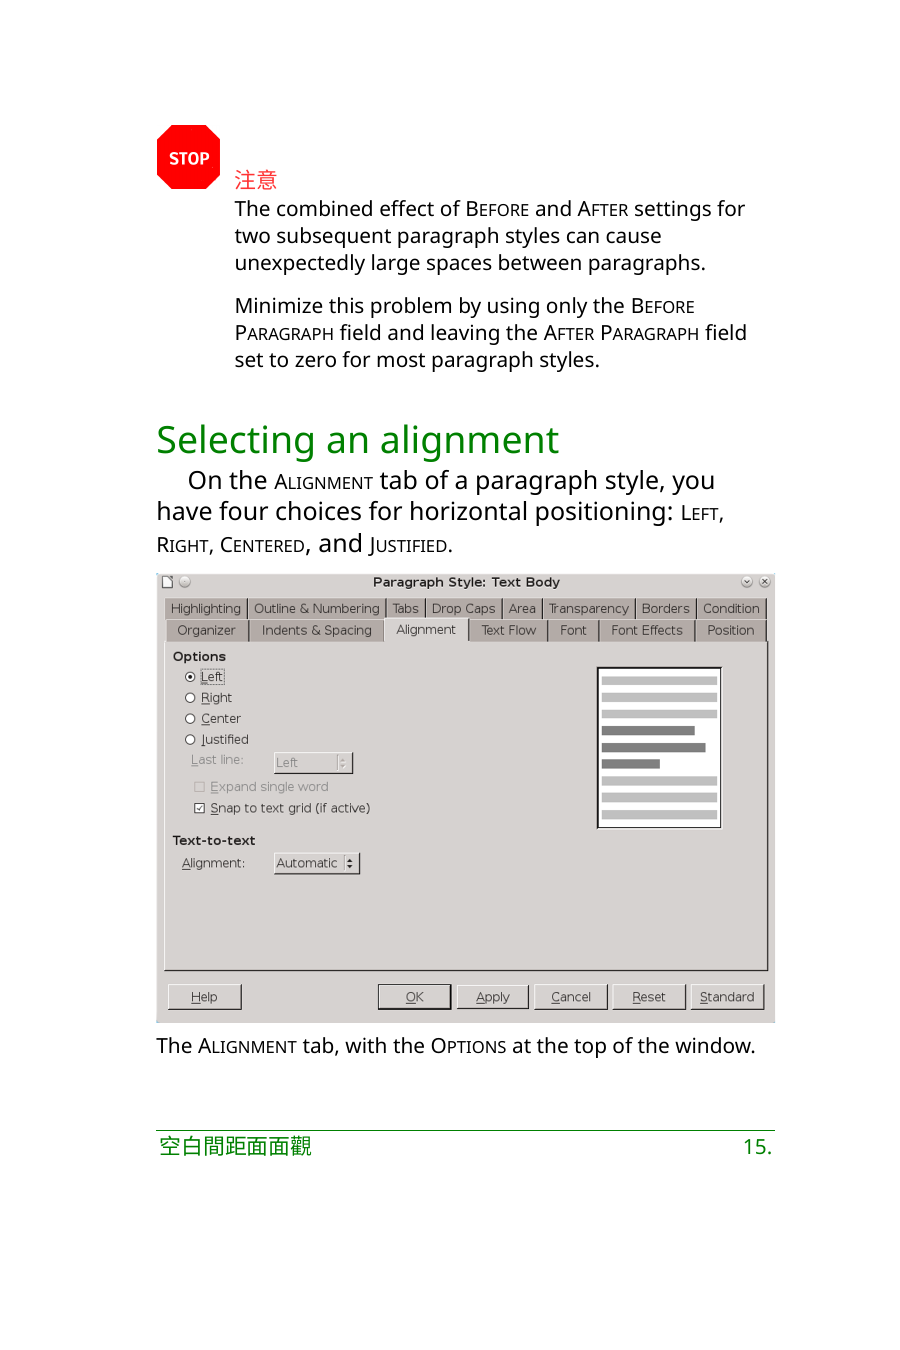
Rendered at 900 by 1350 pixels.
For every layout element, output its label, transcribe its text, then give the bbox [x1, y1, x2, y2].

table_cell The Alignment tab, with the Options at the top of the window. [156, 1024, 775, 1059]
picture [156, 573, 775, 1023]
subtitle Selecting an alignment [156, 413, 775, 464]
text On the Alignment tab of a paragraph style, you have four choices for horizontal positioning: Left, Right, Centered, and Justified. [156, 464, 775, 558]
text Minimize this problem by using only the Before Paragraph field and leaving the After Paragraph field set to zero for most paragraph styles. [234, 292, 775, 373]
text The combined effect of Before and After settings for two subsequent paragraph styles can cause unexpectedly large spaces between paragraphs. [234, 195, 775, 276]
list 注意 [156, 125, 775, 195]
picture [157, 125, 220, 189]
